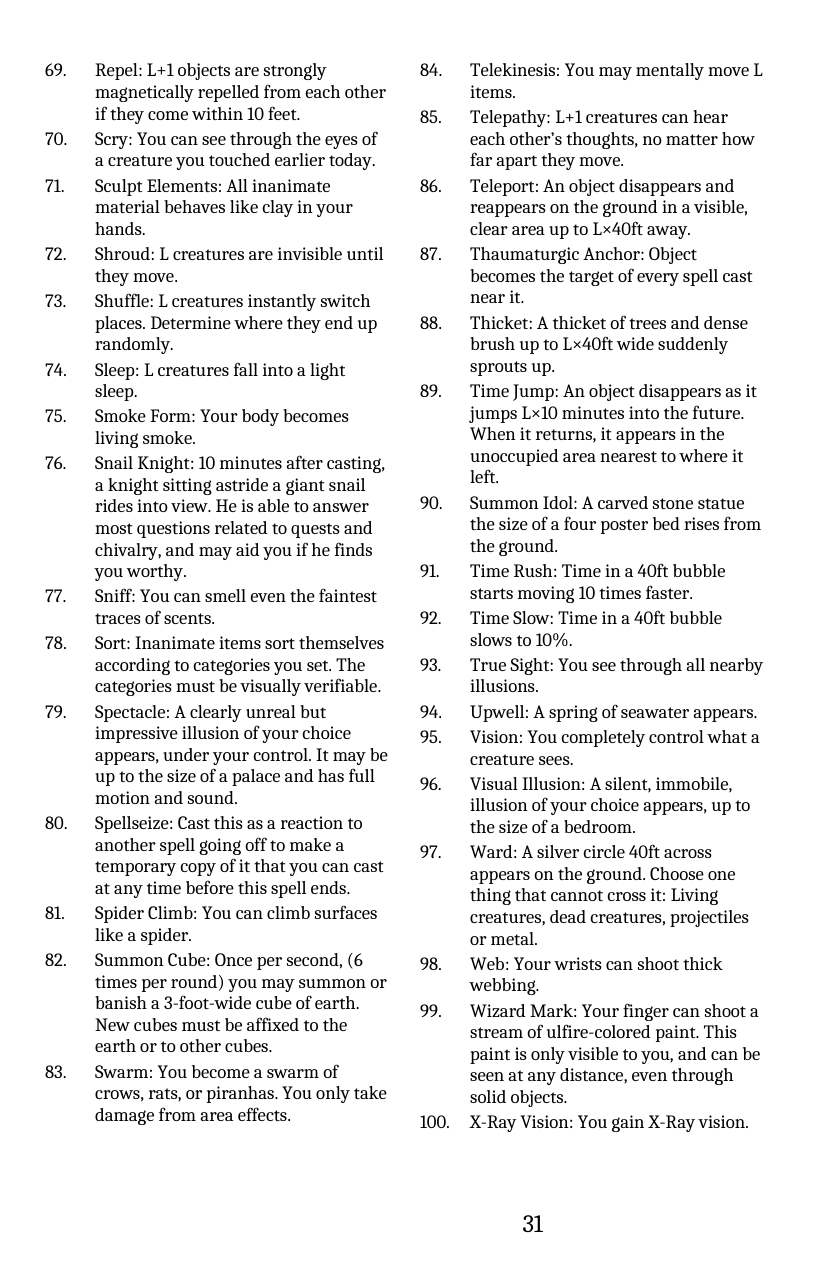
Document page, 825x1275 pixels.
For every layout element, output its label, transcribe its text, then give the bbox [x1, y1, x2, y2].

list Thaumaturgic Anchor: Object becomes the target of every spell cast near it. [420, 244, 765, 308]
list Time Jump: An object disappears as it jumps L×10 minutes into the future. When it returns, it appears in the unoccupied area nearest to where it left. [420, 381, 765, 488]
list Scry: You can see through the eyes of a creature you touched earlier today. [45, 128, 390, 172]
list Spider Climb: You can climb surfaces like a spider. [45, 903, 390, 946]
list Sleep: L creatures fall into a light sleep. [45, 359, 390, 402]
list Sort: Inanimate items sort themselves according to categories you set. The categories must be visually verifiable. [45, 633, 390, 697]
list X-Ray Vision: You gain X-Ray vision. [420, 1112, 765, 1133]
list Ward: A silver circle 40ft across appears on the ground. Choose one thing that cannot cross it: Living creatures, dead creatures, projectiles or metal. [420, 842, 765, 950]
list Upwell: A spring of seawater appears. [420, 701, 765, 723]
list Spectacle: A clearly unreal but impressive illusion of your choice appears, under your control. It may be up to the size of a palace and has full motion and sound. [45, 701, 390, 809]
list Time Rush: Time in a 40ft bubble starts moving 10 times faster. [420, 561, 765, 604]
list Wizard Mark: Your finger can shoot a stream of ulfire-colored paint. This paint is only visible to you, and can be seen at any distance, even through solid objects. [420, 1000, 765, 1108]
list Teleport: An object disappears and reappears on the ground in a visible, clear area up to L×40ft away. [420, 175, 765, 240]
list Shroud: L creatures are invisible until they move. [45, 244, 390, 287]
list Time Slow: Time in a 40ft bubble slows to 10%. [420, 607, 765, 651]
list Web: Your wrists can shoot thick webbing. [420, 953, 765, 997]
list Summon Idol: A carved stone statue the size of a four poster bed rises from the ground. [420, 492, 765, 557]
list Spellseize: Cast this as a reaction to another spell going off to make a temporary copy of it that you can cast at any time before this spell ends. [45, 813, 390, 899]
list Vision: You completely control what a creature sees. [420, 727, 765, 770]
list Thicket: A thicket of trees and dense brush up to L×40ft wide suddenly sprouts up. [420, 312, 765, 377]
list Telepathy: L+1 creatures can hear each other’s thoughts, no matter how far apart they move. [420, 107, 765, 172]
list Swarm: You become a swarm of crows, rats, or piranhas. You only take damage from area effects. [45, 1061, 390, 1126]
list True Sight: You see through all nearby illusions. [420, 654, 765, 697]
list Repel: L+1 objects are strongly magnetically repelled from each other if they come within 10 feet. [45, 60, 390, 125]
list Shuffle: L creatures instantly switch places. Determine where they end up randomly. [45, 291, 390, 355]
list Snail Knight: 10 minutes after casting, a knight sitting astride a giant snail rides into view. He is able to answer most questions related to quests and chivalry, and may aid you if he finds you worthy. [45, 453, 390, 582]
list Telekinesis: You may mentally move L items. [420, 60, 765, 103]
list Summon Cube: Once per second, (6 times per round) you may summon or banish a 3-foot-wide cube of earth. New cubes must be affixed to the earth or to other cubes. [45, 950, 390, 1057]
list Visual Illusion: A silent, immobile, illusion of your choice appears, up to the size of a bedroom. [420, 773, 765, 838]
list Sniff: You can smell even the faintest traces of scents. [45, 586, 390, 629]
list Sculpt Elements: All inanimate material behaves like clay in your hands. [45, 175, 390, 240]
list Smoke Form: Your body becomes living smoke. [45, 406, 390, 449]
